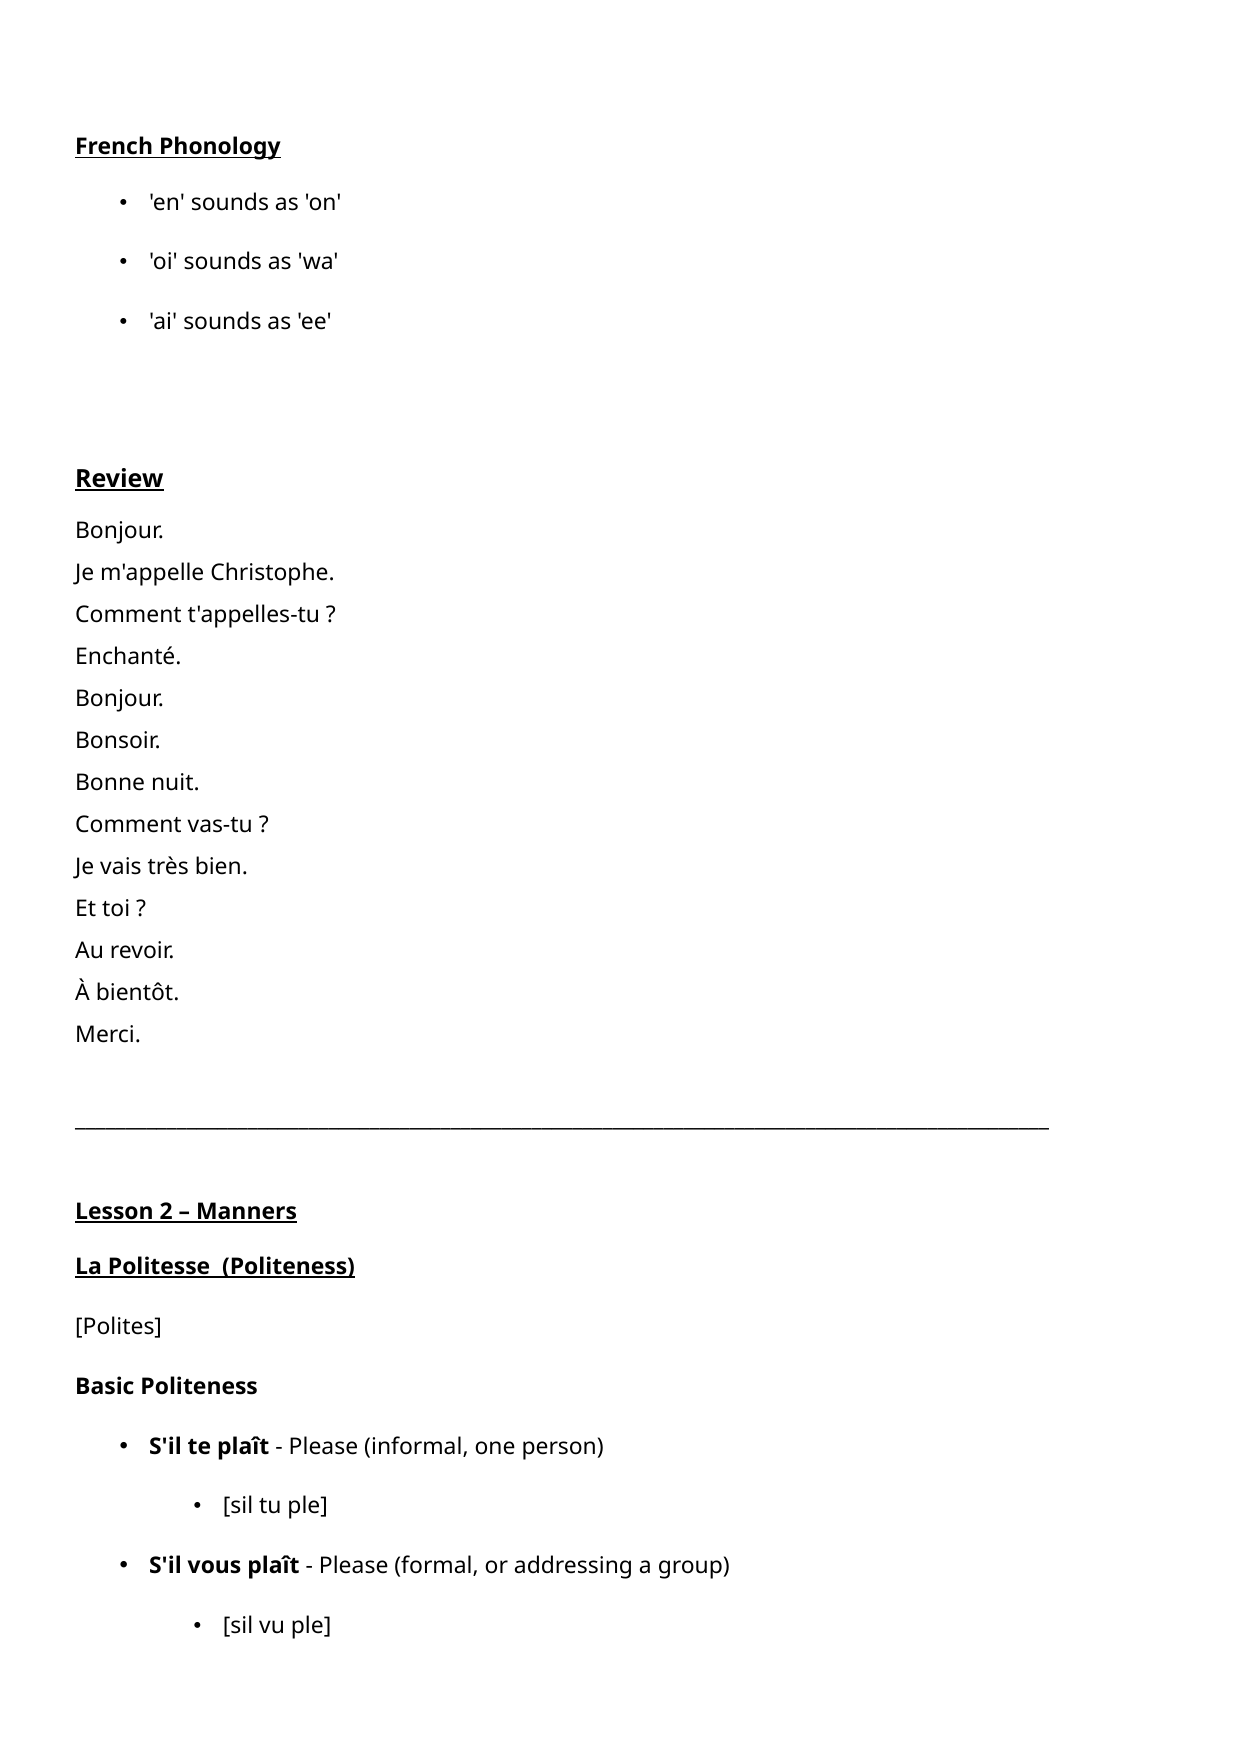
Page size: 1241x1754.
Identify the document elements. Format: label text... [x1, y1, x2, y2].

text Comment vas-tu ? [75, 808, 1165, 839]
list S'il te plaît - Please (informal, one person) [119, 1429, 1165, 1461]
list 'en' sounds as 'on' [119, 185, 1165, 217]
text Bonjour. [75, 514, 1165, 545]
list [sil vu ple] [193, 1609, 1165, 1641]
text Comment t'appelles-tu ? [75, 598, 1165, 629]
text À bientôt. [75, 976, 1165, 1007]
text Bonjour. [75, 682, 1165, 713]
text Bonne nuit. [75, 766, 1165, 797]
text Basic Politeness [75, 1370, 1165, 1401]
list S'il vous plaît - Please (formal, or addressing a group) [119, 1549, 1165, 1581]
text Et toi ? [75, 892, 1165, 923]
text Enchanté. [75, 640, 1165, 671]
text Je vais très bien. [75, 850, 1165, 881]
list 'ai' sounds as 'ee' [119, 305, 1165, 336]
text ________________________________________________________________________________________________ [75, 1102, 1165, 1133]
subtitle Lesson 2 – Manners [75, 1195, 1165, 1226]
list [sil tu ple] [193, 1489, 1165, 1521]
text Bonsoir. [75, 724, 1165, 755]
text Merci. [75, 1018, 1165, 1049]
text Je m'appelle Christophe. [75, 556, 1165, 587]
text [Polites] [75, 1310, 1165, 1341]
text La Politesse (Politeness) [75, 1250, 1165, 1281]
text Au revoir. [75, 934, 1165, 965]
subtitle French Phonology [75, 130, 1165, 161]
text Review [75, 460, 1165, 494]
list 'oi' sounds as 'wa' [119, 245, 1165, 277]
